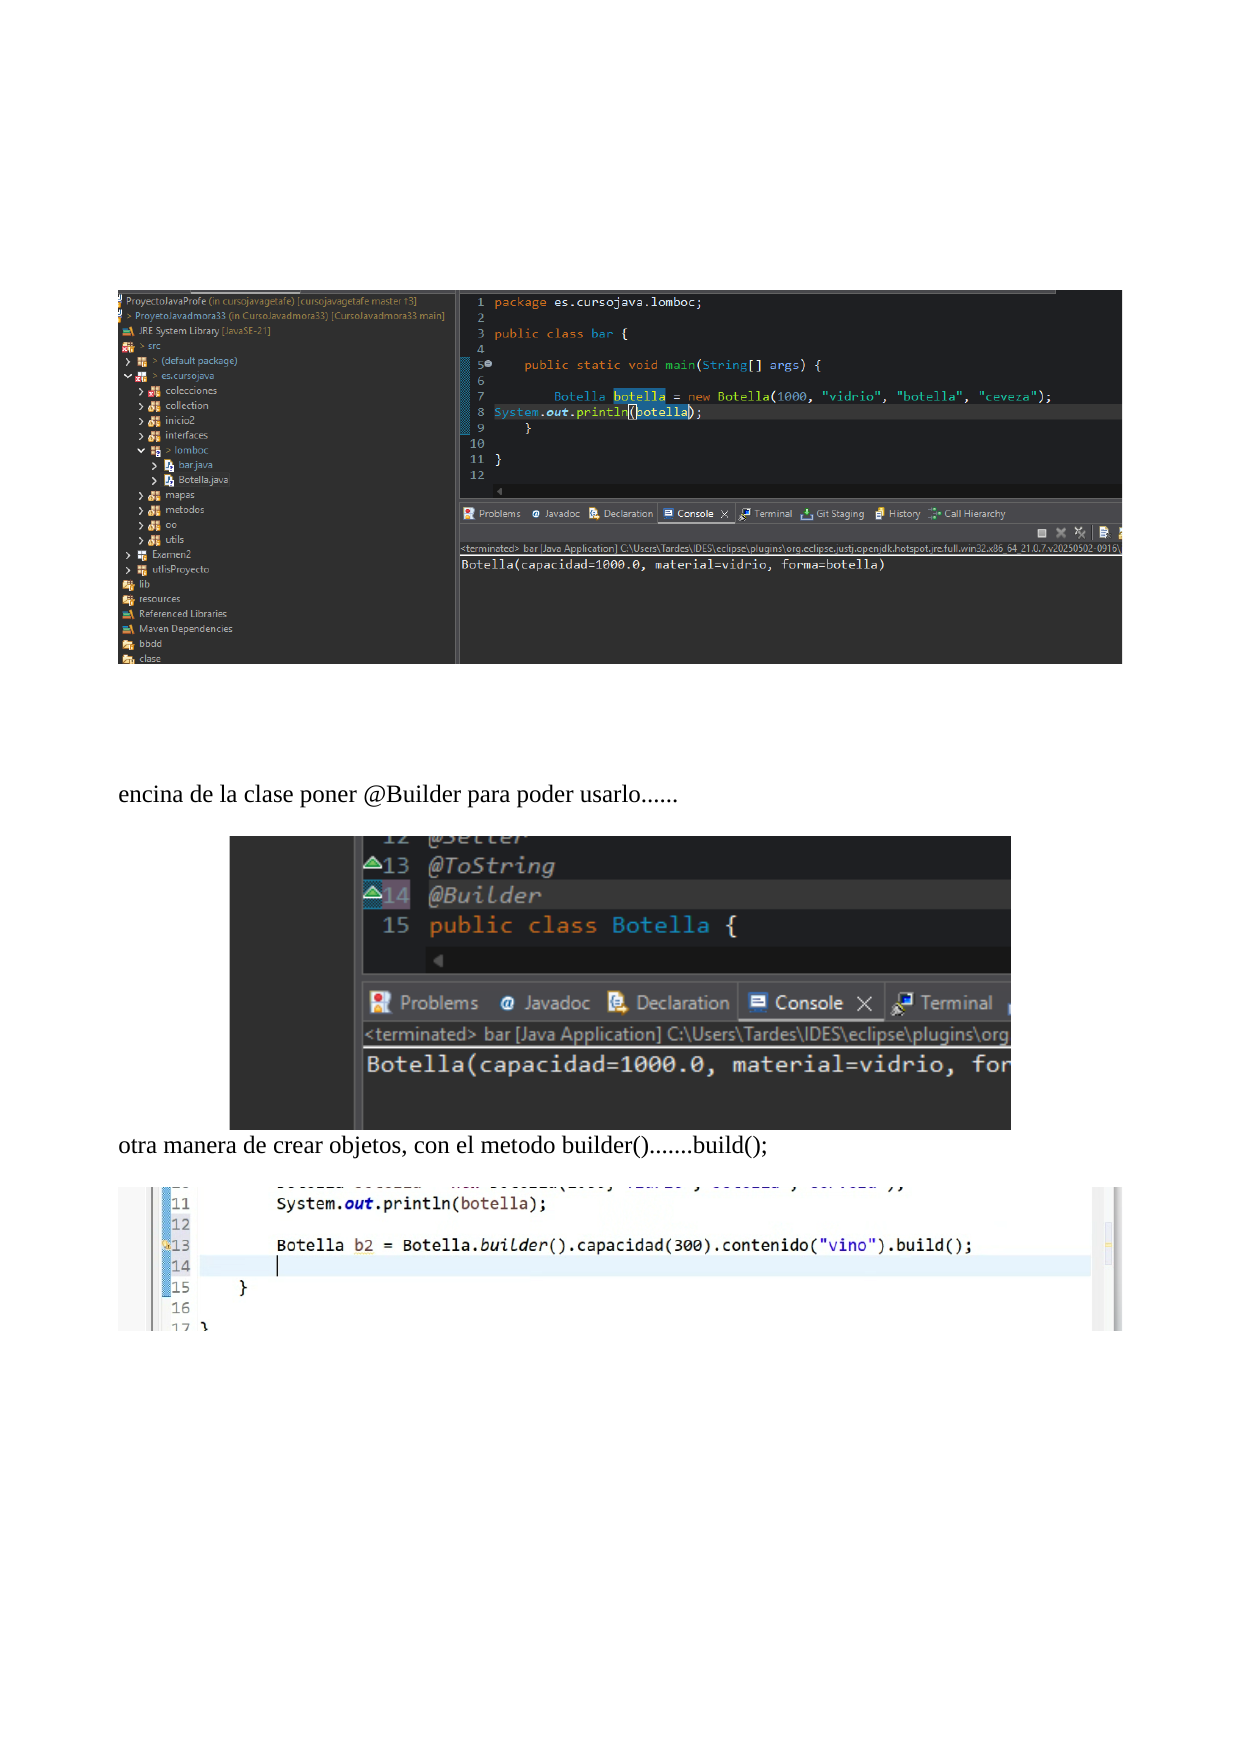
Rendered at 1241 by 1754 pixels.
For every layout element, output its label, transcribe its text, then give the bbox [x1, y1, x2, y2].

text otra manera de crear objetos, con el metodo builder().......build(); [118, 836, 1122, 1159]
picture [118, 290, 1123, 664]
picture [229, 836, 1011, 1130]
picture [118, 1187, 1123, 1331]
text encina de la clase poner @Builder para poder usarlo...... [118, 779, 1122, 807]
